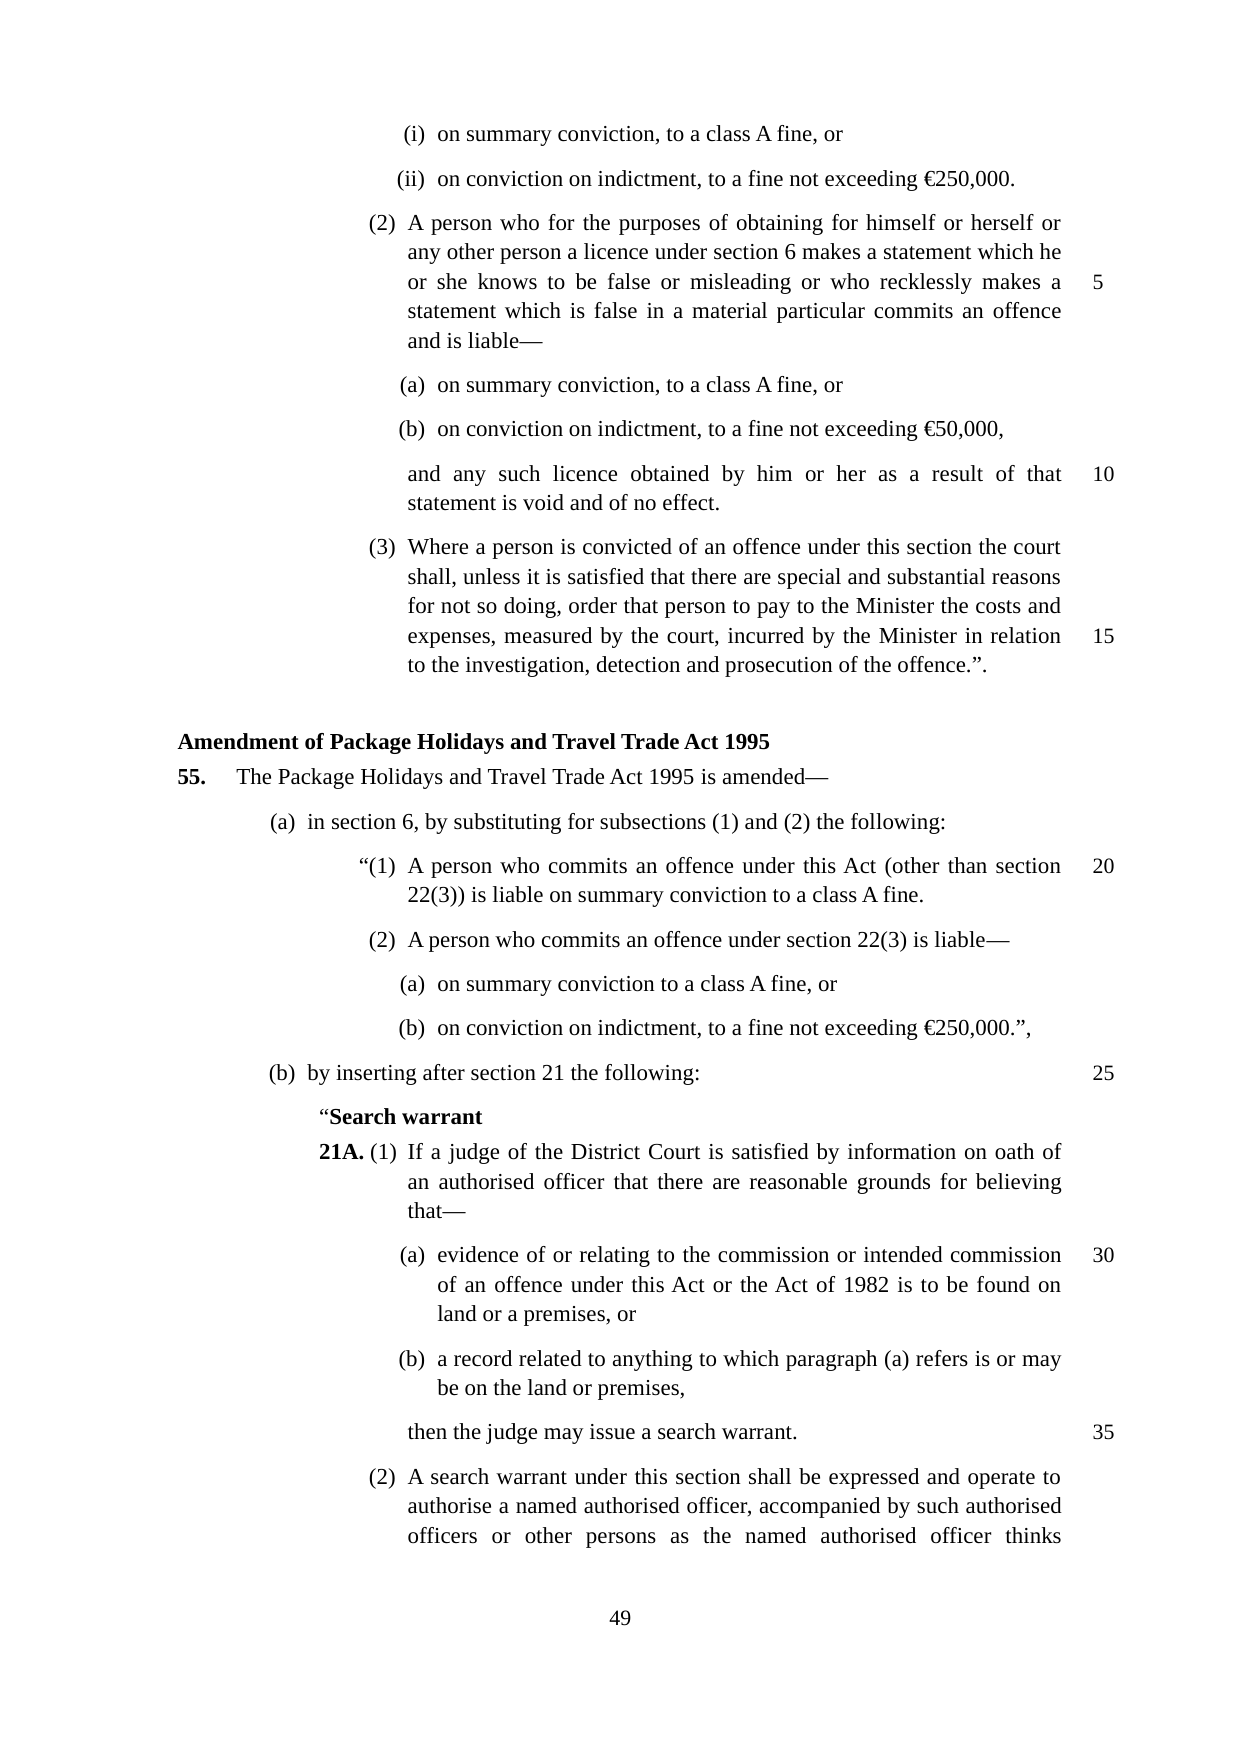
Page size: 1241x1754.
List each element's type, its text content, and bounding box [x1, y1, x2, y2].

text (a) in section 6, by substituting for subsections (1) and (2) the following: [177, 806, 1063, 835]
text “(1) A person who commits an offence under this Act (other than section 22(3)) is liable on summary conviction to a class A fine. [319, 850, 1063, 909]
text (b) on conviction on indictment, to a fine not exceeding €50,000, [307, 413, 1063, 443]
text (ii) on conviction on indictment, to a fine not exceeding €250,000. [307, 162, 1063, 192]
text (a) evidence of or relating to the commission or intended commission of an offence under this Act or the Act of 1982 is to be found on land or a premises, or [307, 1239, 1063, 1328]
text (b) on conviction on indictment, to a fine not exceeding €250,000.”, [307, 1012, 1063, 1042]
text then the judge may issue a search warrant. [319, 1416, 1063, 1446]
text 21A. (1) If a judge of the District Court is satisfied by information on oath of an authorised officer that there are reasonable grounds for believing that⁠— [319, 1136, 1063, 1224]
text (i) on summary conviction, to a class A fine, or [307, 118, 1063, 148]
text 55. The Package Holidays and Travel Trade Act 1995 is amended⁠— [177, 761, 1063, 791]
text Amendment of Package Holidays and Travel Trade Act 1995 [177, 726, 1063, 755]
text (2) A person who commits an offence under section 22(3) is liable⁠— [319, 923, 1063, 953]
text (2) A search warrant under this section shall be expressed and operate to authorise a named authorised officer, accompanied by such authorised officers or other persons as the named authorised officer thinks [319, 1461, 1063, 1549]
text (a) on summary conviction to a class A fine, or [307, 968, 1063, 997]
text (b) a record related to anything to which paragraph (a) refers is or may be on the land or premises, [307, 1342, 1063, 1401]
text (2) A person who for the purposes of obtaining for himself or herself or any other person a licence under section 6 makes a statement which he or she knows to be false or misleading or who recklessly makes a statement which is false in a material particular commits an offence and is liable⁠— [319, 207, 1063, 354]
text (a) on summary conviction, to a class A fine, or [307, 369, 1063, 398]
text “Search warrant [319, 1101, 1063, 1130]
text (3) Where a person is convicted of an offence under this section the court shall, unless it is satisfied that there are special and substantial reasons for not so doing, order that person to pay to the Minister the costs and expenses, measured by the court, incurred by the Minister in relation to the investigation, detection and prosecution of the offence.”. [319, 531, 1063, 678]
text (b) by inserting after section 21 the following: [177, 1056, 1063, 1086]
text and any such licence obtained by him or her as a result of that statement is void and of no effect. [319, 457, 1063, 516]
